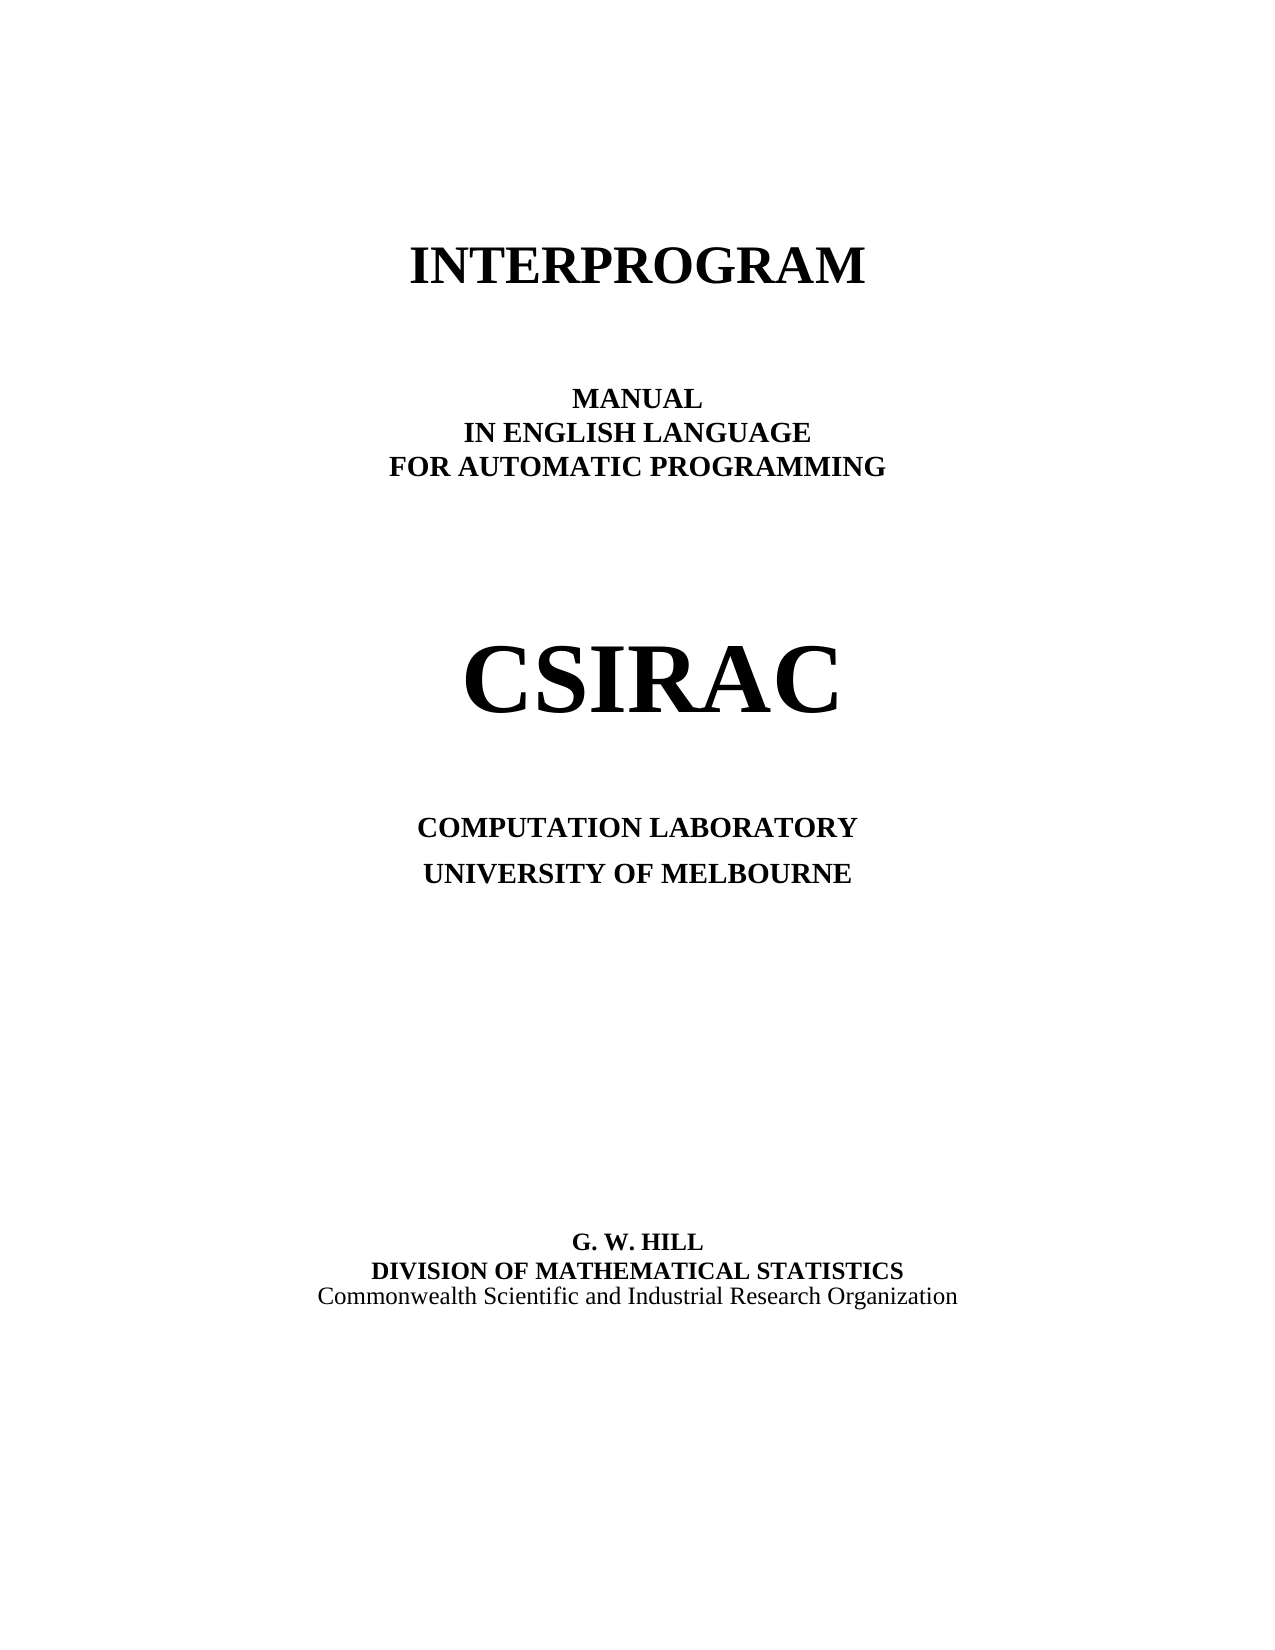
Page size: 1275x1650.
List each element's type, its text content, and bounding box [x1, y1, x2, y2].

text INTERPROGRAM [118, 233, 1157, 295]
text UNIVERSITY OF MELBOURNE [118, 847, 1157, 893]
text CSIRAC [148, 619, 1157, 734]
text MANUAL [118, 382, 1157, 415]
text FOR AUTOMATIC PROGRAMMING [118, 449, 1157, 482]
text Commonwealth Scientific and Industrial Research Organization [118, 1284, 1157, 1309]
text G. W. HILL [118, 1213, 1157, 1259]
text IN ENGLISH LANGUAGE [118, 415, 1157, 449]
text DIVISION OF MATHEMATICAL STATISTICS [118, 1259, 1157, 1284]
text COMPUTATION LABORATORY [118, 801, 1157, 847]
